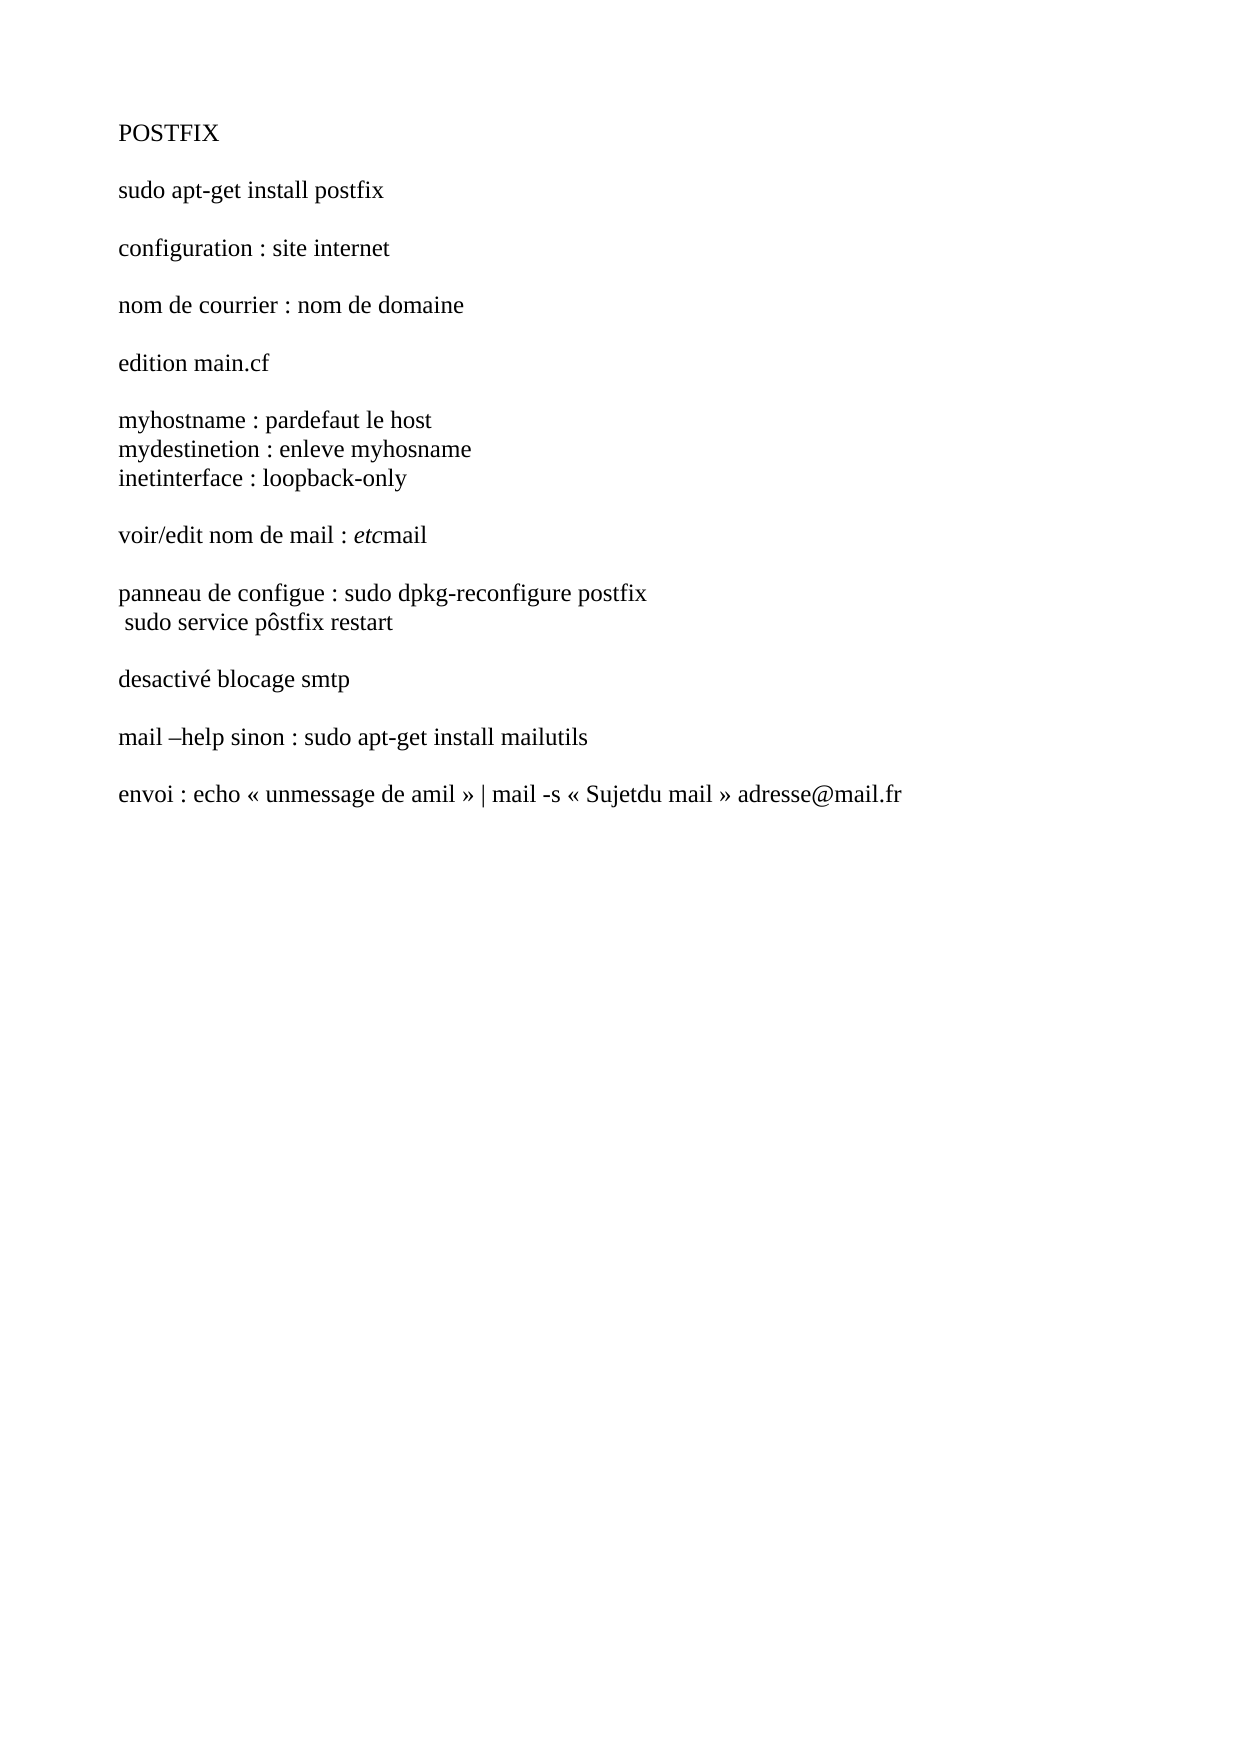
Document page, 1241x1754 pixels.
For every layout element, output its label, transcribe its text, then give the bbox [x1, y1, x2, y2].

text configuration : site internet [118, 233, 1122, 262]
text mydestinetion : enleve myhosname [118, 434, 1122, 463]
text nom de courrier : nom de domaine [118, 291, 1122, 319]
text sudo apt-get install postfix [118, 176, 1122, 204]
text sudo service pôstfix restart [118, 607, 1122, 636]
text myhostname : pardefaut le host [118, 406, 1122, 434]
text POSTFIX [118, 118, 1122, 147]
text panneau de configue : sudo dpkg-reconfigure postfix [118, 578, 1122, 607]
text edition main.cf [118, 348, 1122, 377]
text envoi : echo « unmessage de amil » | mail -s « Sujetdu mail » adresse@mail.fr [118, 779, 1122, 808]
text inetinterface : loopback-only [118, 463, 1122, 492]
text mail –help sinon : sudo apt-get install mailutils [118, 722, 1122, 751]
text desactivé blocage smtp [118, 664, 1122, 693]
text voir/edit nom de mail : etcmail [118, 521, 1122, 549]
